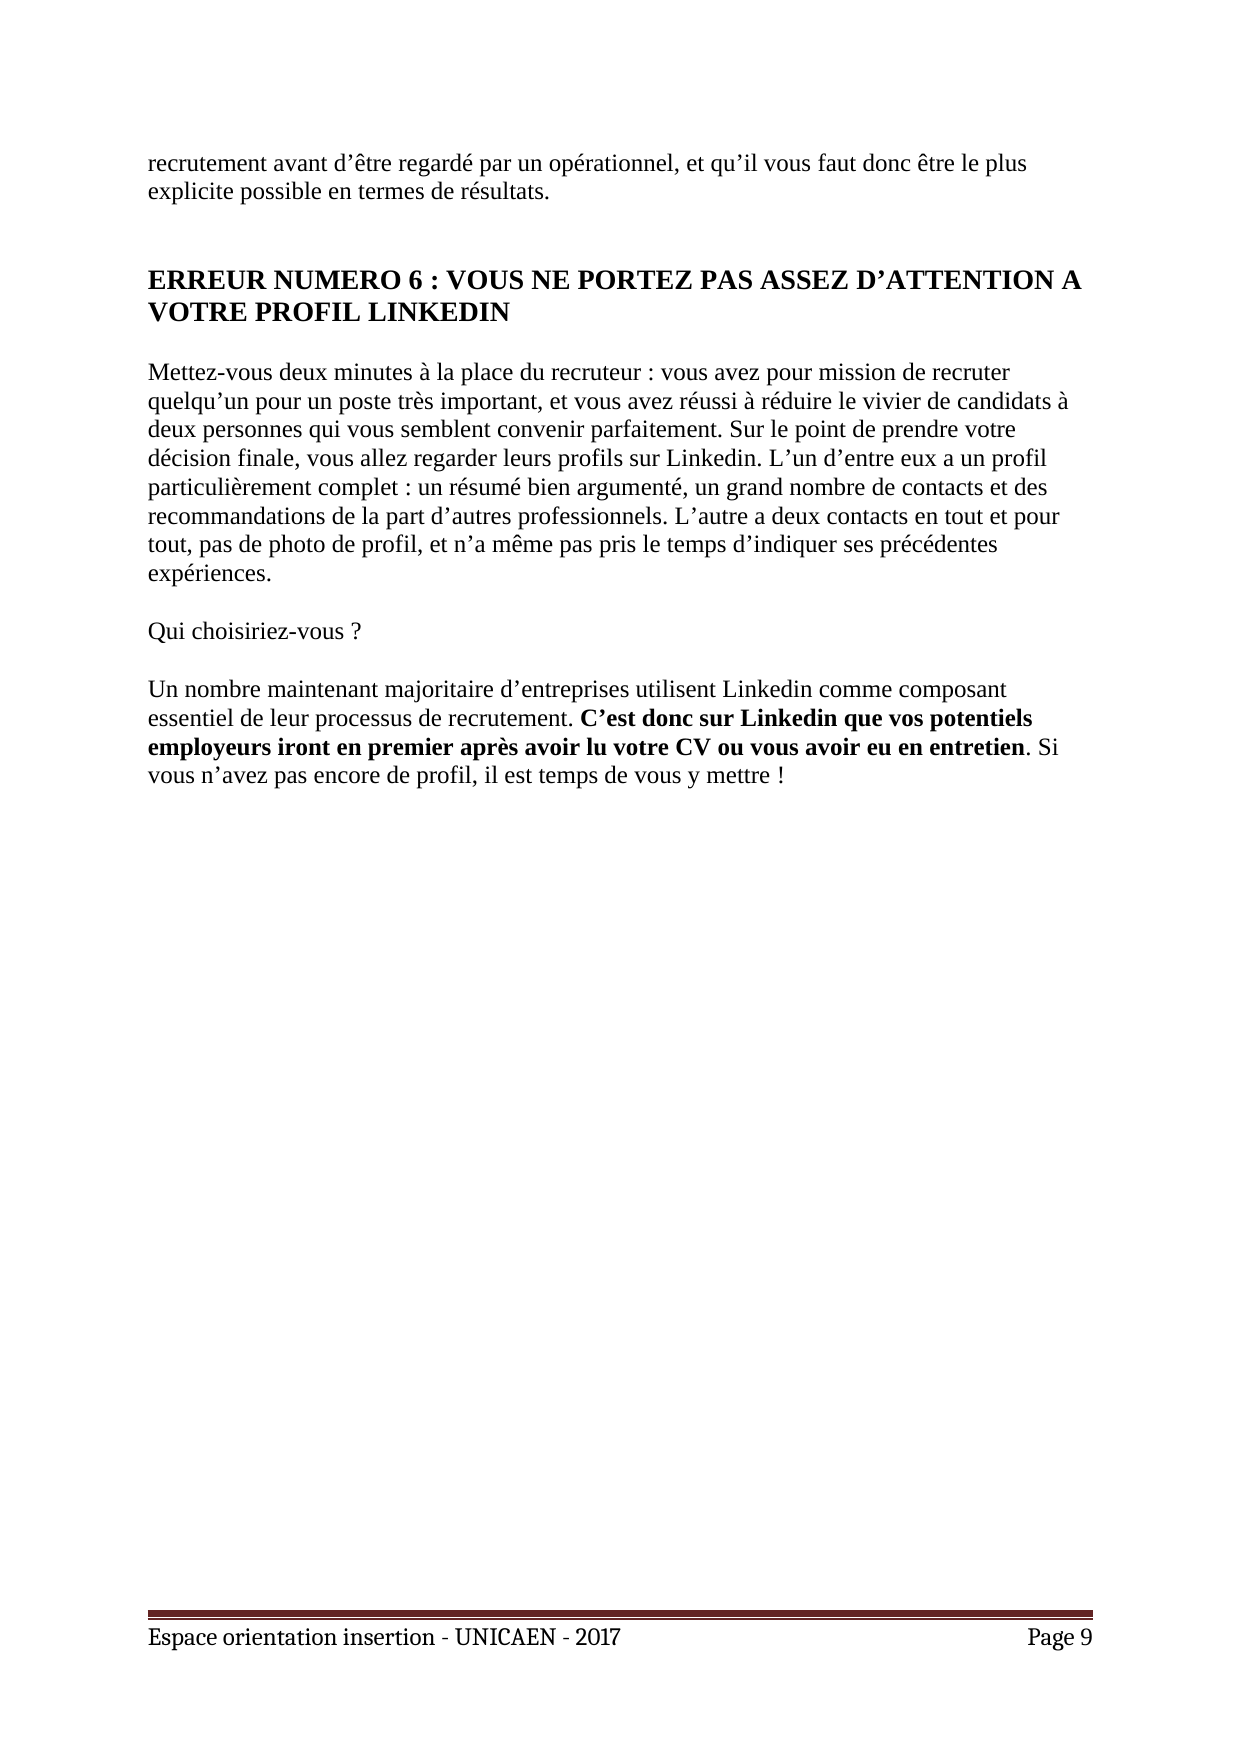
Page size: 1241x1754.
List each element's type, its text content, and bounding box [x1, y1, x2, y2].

text recrutement avant d’être regardé par un opérationnel, et qu’il vous faut donc être le plus explicite possible en termes de résultats. [148, 148, 1093, 234]
subtitle ERREUR NUMERO 6 : VOUS NE PORTEZ PAS ASSEZ D’ATTENTION A VOTRE PROFIL LINKEDIN [148, 263, 1093, 328]
text Qui choisiriez-vous ? [148, 616, 1093, 645]
text Un nombre maintenant majoritaire d’entreprises utilisent Linkedin comme composant essentiel de leur processus de recrutement. C’est donc sur Linkedin que vos potentiels employeurs iront en premier après avoir lu votre CV ou vous avoir eu en entretien. Si vous n’avez pas encore de profil, il est temps de vous y mettre ! [148, 674, 1093, 789]
text Mettez-vous deux minutes à la place du recruteur : vous avez pour mission de recruter quelqu’un pour un poste très important, et vous avez réussi à réduire le vivier de candidats à deux personnes qui vous semblent convenir parfaitement. Sur le point de prendre votre décision finale, vous allez regarder leurs profils sur Linkedin. L’un d’entre eux a un profil particulièrement complet : un résumé bien argumenté, un grand nombre de contacts et des recommandations de la part d’autres professionnels. L’autre a deux contacts en tout et pour tout, pas de photo de profil, et n’a même pas pris le temps d’indiquer ses précédentes expériences. [148, 357, 1093, 587]
